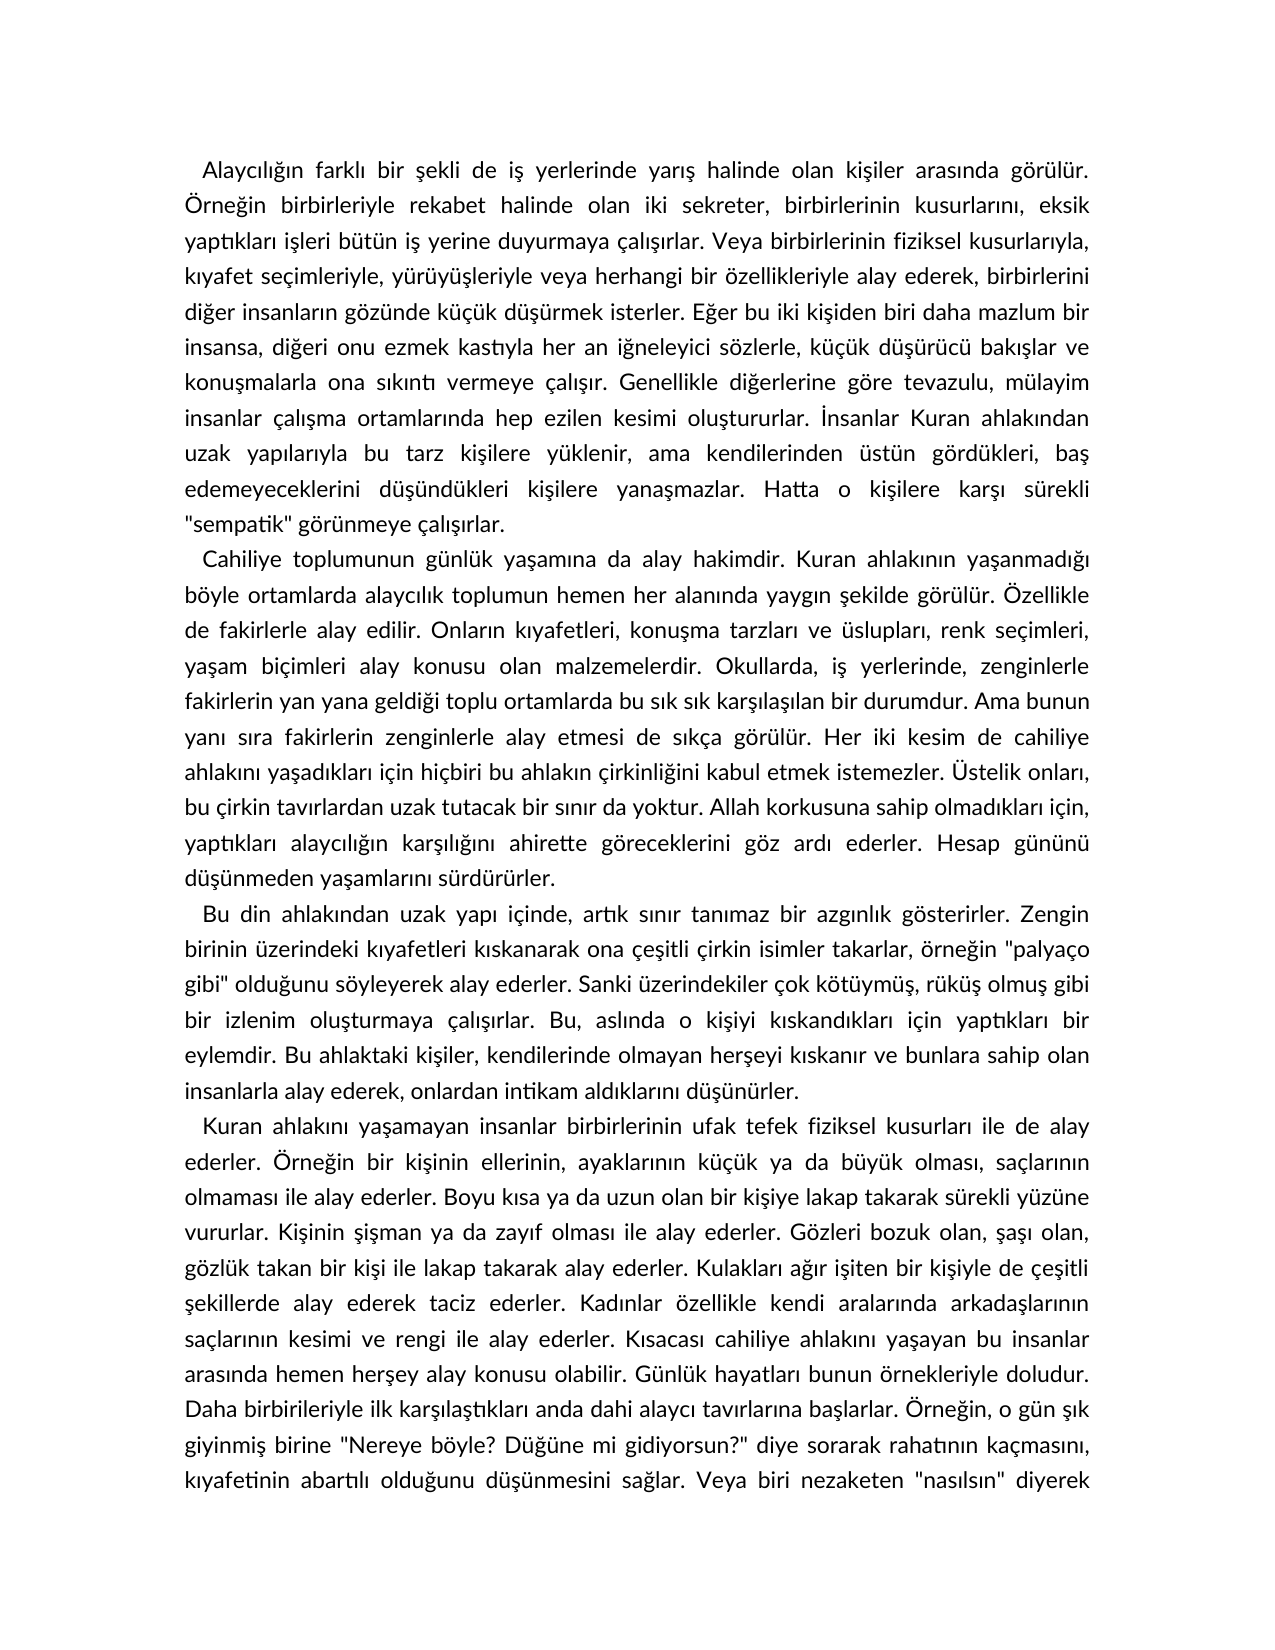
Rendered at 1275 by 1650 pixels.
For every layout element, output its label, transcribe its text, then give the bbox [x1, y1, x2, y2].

text Cahiliye toplumunun günlük yaşamına da alay hakimdir. Kuran ahlakının yaşanmadığı böyle ortamlarda alaycılık toplumun hemen her alanında yaygın şekilde görülür. Özellikle de fakirlerle alay edilir. Onların kıyafetleri, konuşma tarzları ve üslupları, renk seçimleri, yaşam biçimleri alay konusu olan malzemelerdir. Okullarda, iş yerlerinde, zenginlerle fakirlerin yan yana geldiği toplu ortamlarda bu sık sık karşılaşılan bir durumdur. Ama bunun yanı sıra fakirlerin zenginlerle alay etmesi de sıkça görülür. Her iki kesim de cahiliye ahlakını yaşadıkları için hiçbiri bu ahlakın çirkinliğini kabul etmek istemezler. Üstelik onları, bu çirkin tavırlardan uzak tutacak bir sınır da yoktur. Allah korkusuna sahip olmadıkları için, yaptıkları alaycılığın karşılığını ahirette göreceklerini göz ardı ederler. Hesap gününü düşünmeden yaşamlarını sürdürürler. [184, 539, 1091, 894]
text Kuran ahlakını yaşamayan insanlar birbirlerinin ufak tefek fiziksel kusurları ile de alay ederler. Örneğin bir kişinin ellerinin, ayaklarının küçük ya da büyük olması, saçlarının olmaması ile alay ederler. Boyu kısa ya da uzun olan bir kişiye lakap takarak sürekli yüzüne vururlar. Kişinin şişman ya da zayıf olması ile alay ederler. Gözleri bozuk olan, şaşı olan, gözlük takan bir kişi ile lakap takarak alay ederler. Kulakları ağır işiten bir kişiyle de çeşitli şekillerde alay ederek taciz ederler. Kadınlar özellikle kendi aralarında arkadaşlarının saçlarının kesimi ve rengi ile alay ederler. Kısacası cahiliye ahlakını yaşayan bu insanlar arasında hemen herşey alay konusu olabilir. Günlük hayatları bunun örnekleriyle doludur. Daha birbirileriyle ilk karşılaştıkları anda dahi alaycı tavırlarına başlarlar. Örneğin, o gün şık giyinmiş birine "Nereye böyle? Düğüne mi gidiyorsun?" diye sorarak rahatının kaçmasını, kıyafetinin abartılı olduğunu düşünmesini sağlar. Veya biri nezaketen "nasılsın" diyerek [184, 1106, 1091, 1496]
text Alaycılığın farklı bir şekli de iş yerlerinde yarış halinde olan kişiler arasında görülür. Örneğin birbirleriyle rekabet halinde olan iki sekreter, birbirlerinin kusurlarını, eksik yaptıkları işleri bütün iş yerine duyurmaya çalışırlar. Veya birbirlerinin fiziksel kusurlarıyla, kıyafet seçimleriyle, yürüyüşleriyle veya herhangi bir özellikleriyle alay ederek, birbirlerini diğer insanların gözünde küçük düşürmek isterler. Eğer bu iki kişiden biri daha mazlum bir insansa, diğeri onu ezmek kastıyla her an iğneleyici sözlerle, küçük düşürücü bakışlar ve konuşmalarla ona sıkıntı vermeye çalışır. Genellikle diğerlerine göre tevazulu, mülayim insanlar çalışma ortamlarında hep ezilen kesimi oluştururlar. İnsanlar Kuran ahlakından uzak yapılarıyla bu tarz kişilere yüklenir, ama kendilerinden üstün gördükleri, baş edemeyeceklerini düşündükleri kişilere yanaşmazlar. Hatta o kişilere karşı sürekli "sempatik" görünmeye çalışırlar. [184, 150, 1091, 539]
text Bu din ahlakından uzak yapı içinde, artık sınır tanımaz bir azgınlık gösterirler. Zengin birinin üzerindeki kıyafetleri kıskanarak ona çeşitli çirkin isimler takarlar, örneğin "palyaço gibi" olduğunu söyleyerek alay ederler. Sanki üzerindekiler çok kötüymüş, rüküş olmuş gibi bir izlenim oluşturmaya çalışırlar. Bu, aslında o kişiyi kıskandıkları için yaptıkları bir eylemdir. Bu ahlaktaki kişiler, kendilerinde olmayan herşeyi kıskanır ve bunlara sahip olan insanlarla alay ederek, onlardan intikam aldıklarını düşünürler. [184, 894, 1091, 1106]
